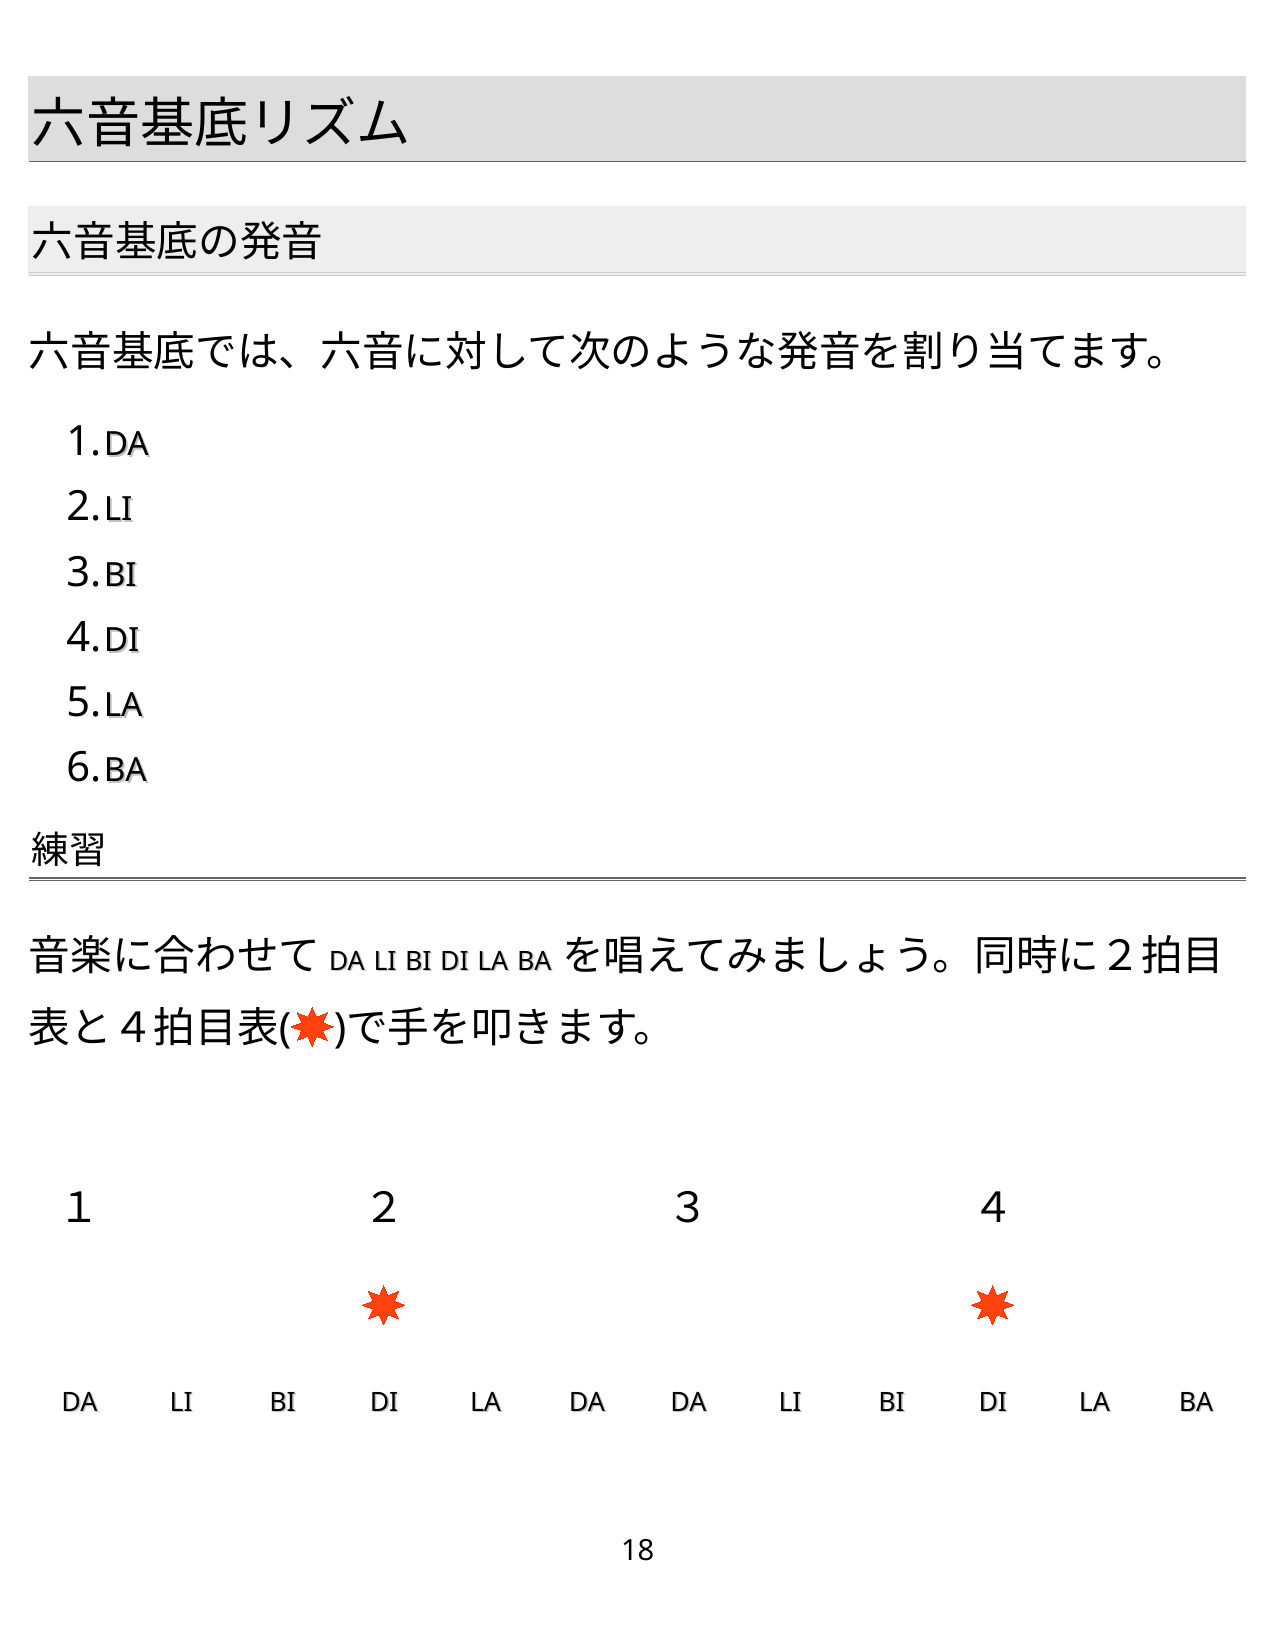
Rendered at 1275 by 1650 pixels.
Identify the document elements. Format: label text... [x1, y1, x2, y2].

table_cell di [942, 1355, 1043, 1442]
text 六音基底では、六音に対して次のような発音を割り当てます。 [28, 318, 1246, 378]
table_cell [435, 1256, 536, 1354]
table_header [231, 1153, 333, 1256]
subtitle 六音基底リズム [28, 76, 1246, 161]
table_header [536, 1153, 637, 1256]
table_cell [1043, 1256, 1145, 1354]
table_cell [333, 1256, 434, 1354]
table_cell [231, 1256, 333, 1354]
table_cell bi [840, 1355, 942, 1442]
table_cell li [130, 1355, 231, 1442]
list da [66, 411, 1246, 468]
table_header [435, 1153, 536, 1256]
table_cell [942, 1256, 1043, 1354]
table_cell bi [231, 1355, 333, 1442]
table_cell [130, 1256, 231, 1354]
table_cell ba [1145, 1355, 1246, 1442]
table_cell da [29, 1355, 130, 1442]
list bi [66, 541, 1246, 598]
table_cell la [1043, 1355, 1145, 1442]
table_header ３ [638, 1153, 739, 1256]
table_header [130, 1153, 231, 1256]
table_header [739, 1153, 840, 1256]
table_cell [840, 1256, 942, 1354]
subtitle 六音基底の発音 [28, 206, 1246, 275]
subtitle 練習 [28, 817, 1246, 880]
list ba [66, 737, 1246, 794]
table_cell la [435, 1355, 536, 1442]
table_cell [638, 1256, 739, 1354]
table_header [840, 1153, 942, 1256]
table_header ２ [333, 1153, 434, 1256]
table_header １ [29, 1153, 130, 1256]
table_header [1043, 1153, 1145, 1256]
list li [66, 476, 1246, 533]
list di [66, 607, 1246, 663]
table_cell [536, 1256, 637, 1354]
table_cell [739, 1256, 840, 1354]
table_header [1145, 1153, 1246, 1256]
table_header ４ [942, 1153, 1043, 1256]
table_cell li [739, 1355, 840, 1442]
table_cell da [638, 1355, 739, 1442]
table_cell da [536, 1355, 637, 1442]
list la [66, 672, 1246, 728]
table_cell [1145, 1256, 1246, 1354]
table_cell di [333, 1355, 434, 1442]
table_cell [29, 1256, 130, 1354]
text 音楽に合わせてda li bi di la ba を唱えてみましょう。同時に２拍目表と４拍目表()で手を叩きます。 [28, 922, 1246, 1055]
